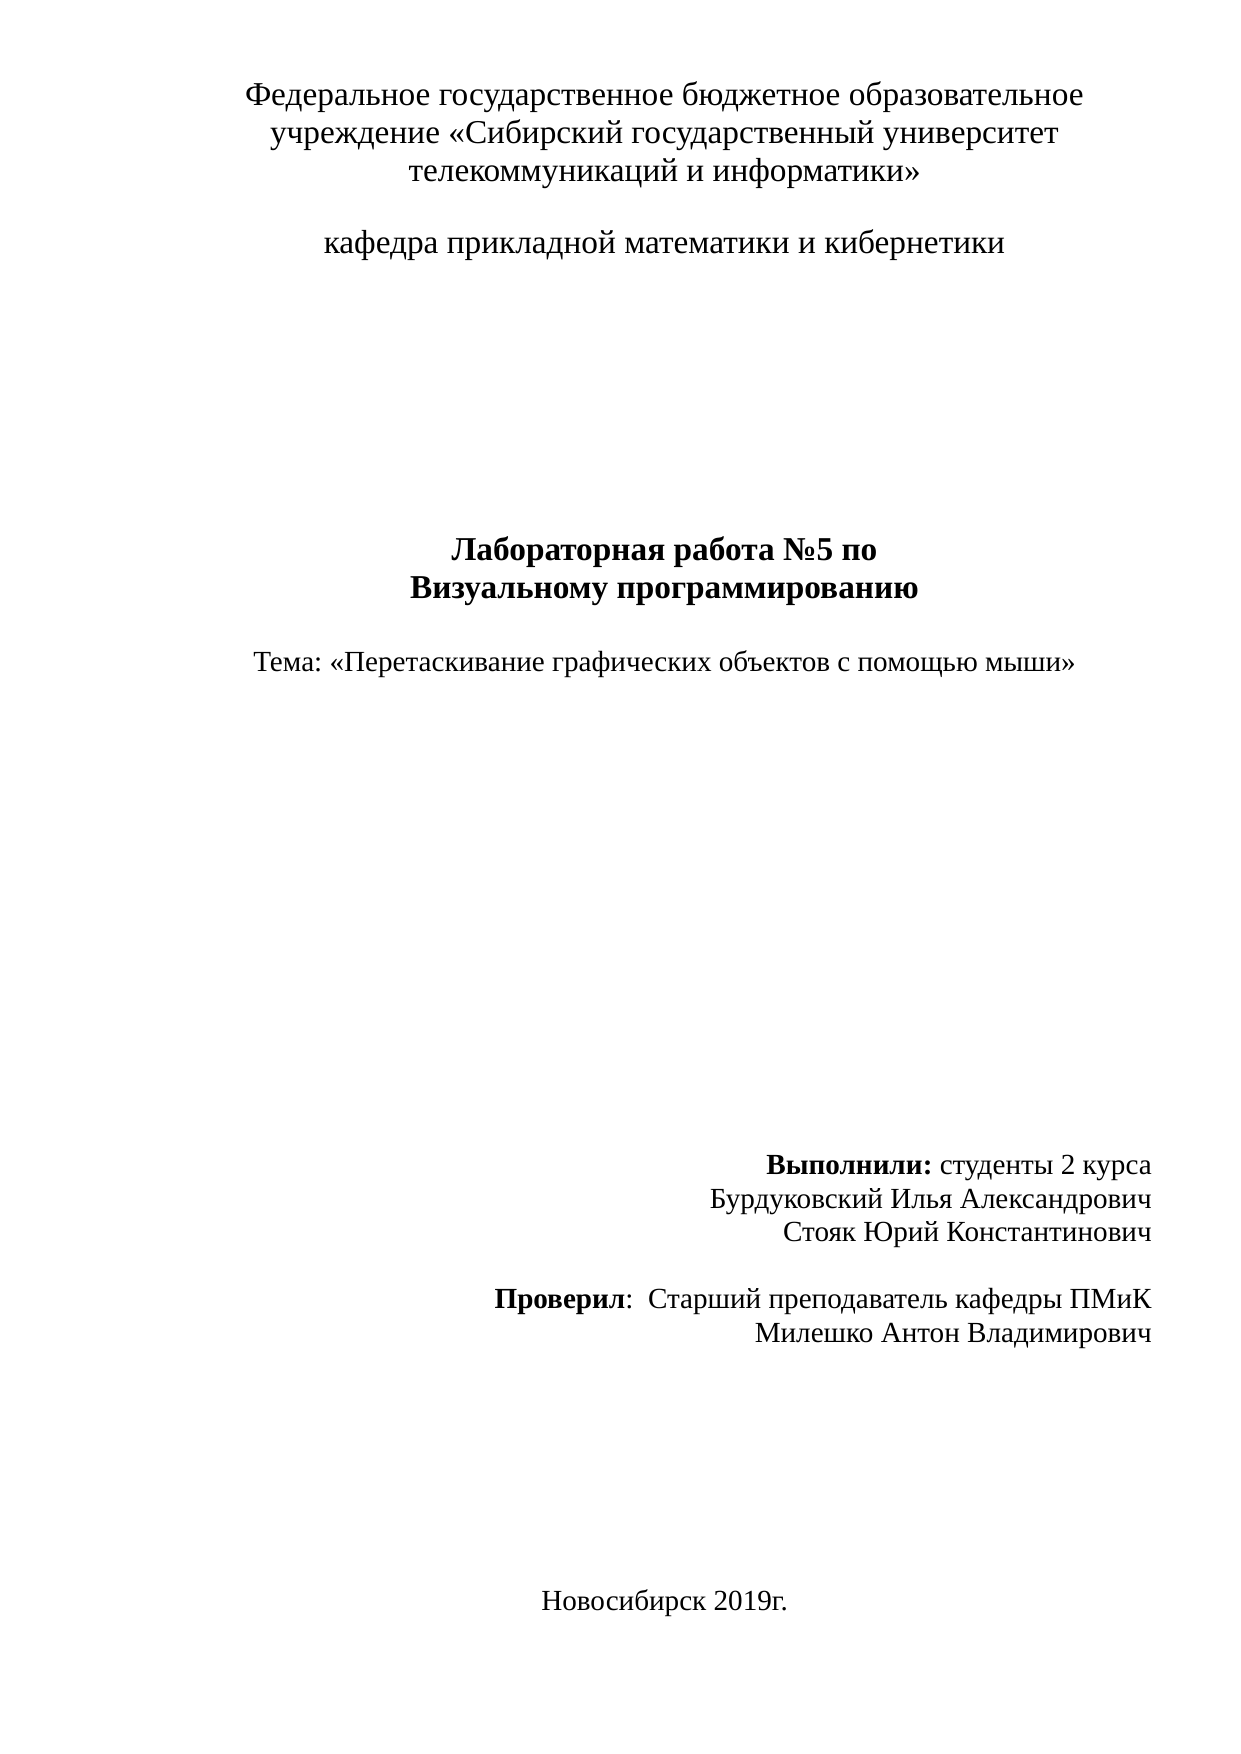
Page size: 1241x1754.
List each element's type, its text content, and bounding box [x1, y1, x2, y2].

text Проверил: Старший преподаватель кафедры ПМиК [177, 1281, 1152, 1315]
text Новосибирск 2019г. [177, 1583, 1152, 1617]
text Тема: «Перетаскивание графических объектов с помощью мыши» [177, 644, 1152, 678]
text Бурдуковский Илья Александрович [177, 1181, 1152, 1214]
text Визуальному программированию [177, 567, 1152, 606]
text Выполнили: студенты 2 курса [177, 1147, 1152, 1181]
text Федеральное государственное бюджетное образовательное учреждение «Сибирский государственный университет [177, 74, 1152, 151]
text телекоммуникаций и информатики» [177, 151, 1152, 189]
text Лабораторная работа №5 по [177, 529, 1152, 567]
text Стояк Юрий Константинович [177, 1214, 1152, 1248]
text кафедра прикладной математики и кибернетики [177, 222, 1152, 261]
text Милешко Антон Владимирович [177, 1315, 1152, 1348]
